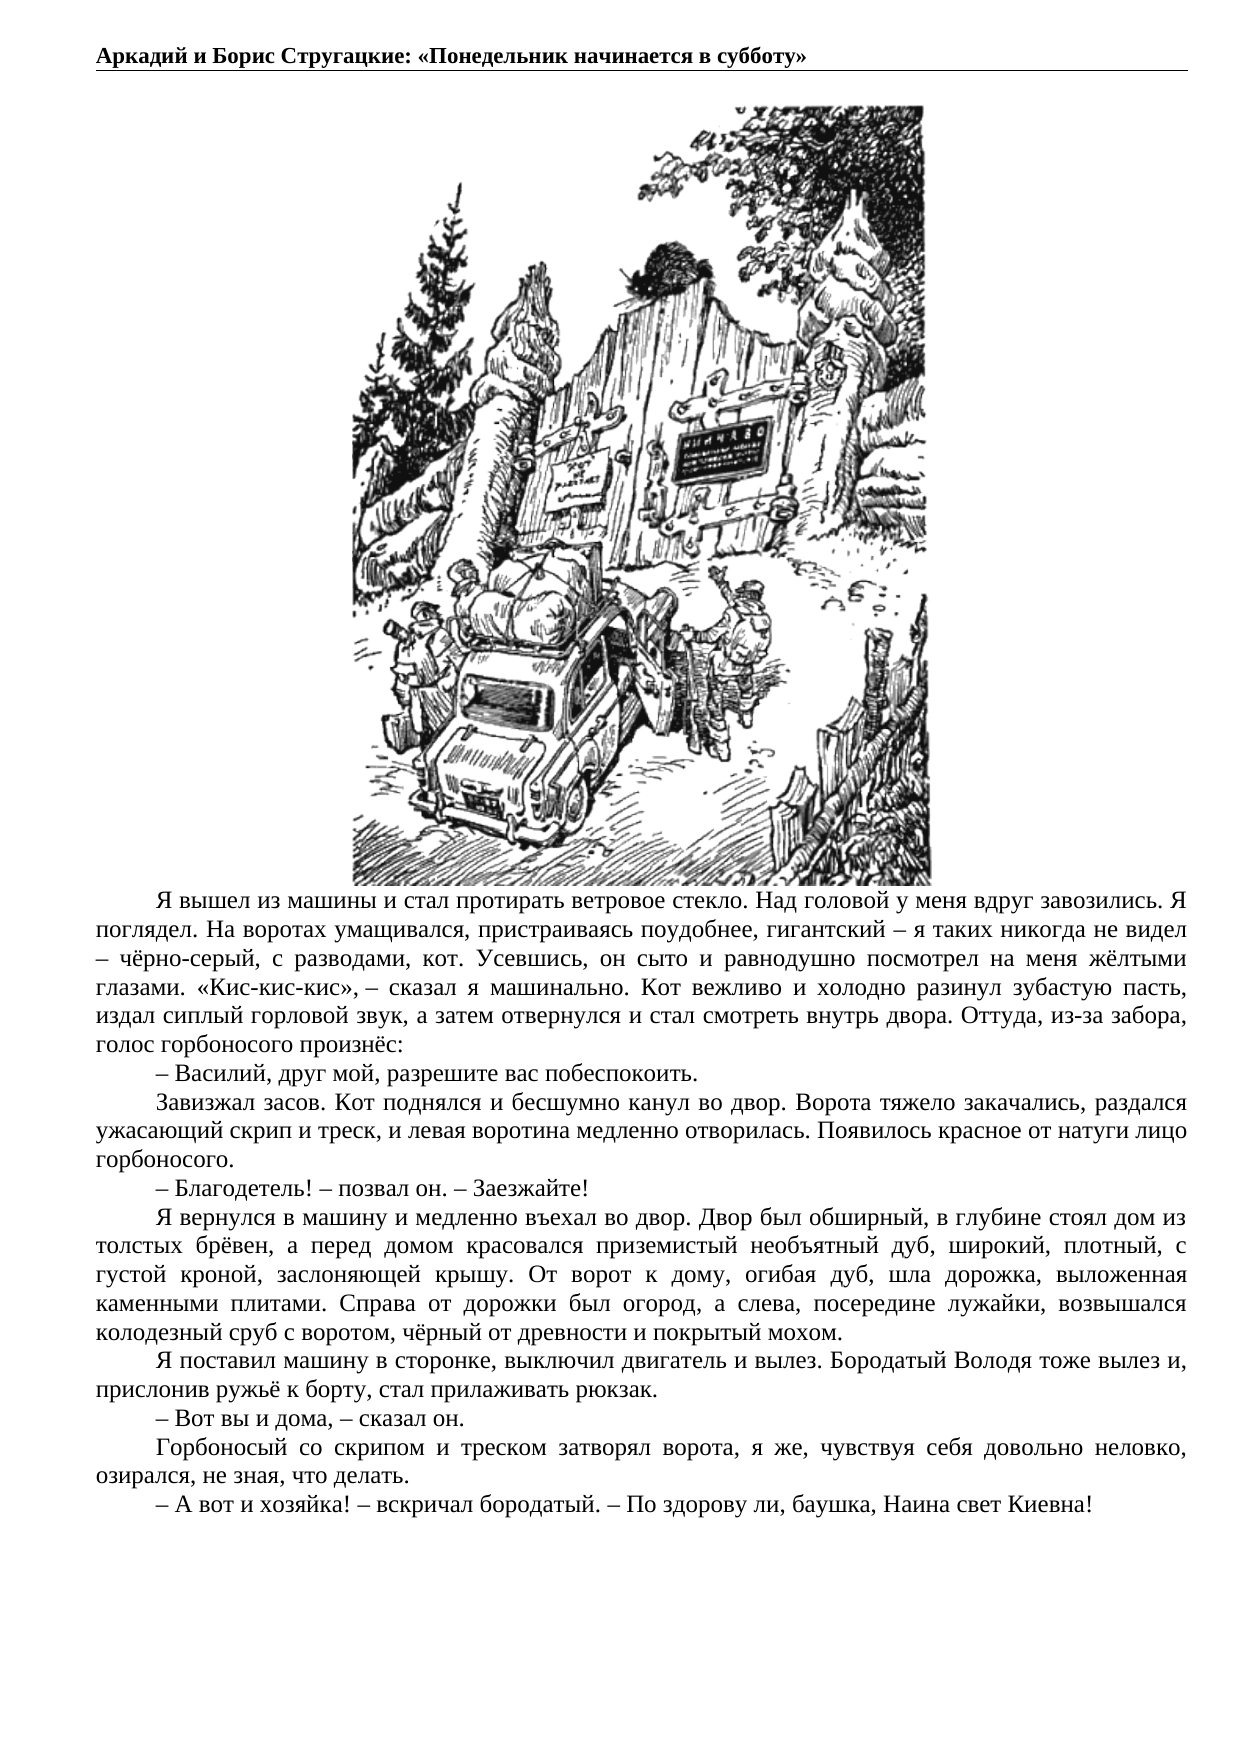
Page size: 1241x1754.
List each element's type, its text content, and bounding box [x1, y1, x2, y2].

text – А вот и хозяйка! – вскричал бородатый. – По здорову ли, баушка, Наина свет Киевна! [96, 1489, 1188, 1518]
text – Василий, друг мой, разрешите вас побеспокоить. [96, 1058, 1188, 1087]
text Я поставил машину в сторонке, выключил двигатель и вылез. Бородатый Володя тоже вылез и, прислонив ружьё к борту, стал прилаживать рюкзак. [96, 1345, 1188, 1403]
text Завизжал засов. Кот поднялся и бесшумно канул во двор. Ворота тяжело закачались, раздался ужасающий скрип и треск, и левая воротина медленно отворилась. Появилось красное от натуги лицо горбоносого. [96, 1087, 1188, 1173]
text – Вот вы и дома, – сказал он. [96, 1403, 1188, 1432]
text Я вышел из машины и стал протирать ветровое стекло. Над головой у меня вдруг завозились. Я поглядел. На воротах умащивался, пристраиваясь поудобнее, гигантский – я таких никогда не видел – чёрно-серый, c разводами, кот. Усевшись, он сыто и равнодушно посмотрел на меня жёлтыми глазами. «Кис-кис-кис», – сказал я машинально. Кот вежливо и холодно разинул зубастую пасть, издал сиплый горловой звук, а затем отвернулся и стал смотреть внутрь двора. Оттуда, из-за забора, голос горбоносого произнёс: [96, 885, 1188, 1058]
text Горбоносый со скрипом и треском затворял ворота, я же, чувствуя себя довольно неловко, озирался, не зная, что делать. [96, 1432, 1188, 1489]
text Я вернулся в машину и медленно въехал во двор. Двор был обширный, в глубине стоял дом из толстых брёвен, а перед домом красовался приземистый необъятный дуб, широкий, плотный, с густой кроной, заслоняющей крышу. От ворот к дому, огибая дуб, шла дорожка, выложенная каменными плитами. Справа от дорожки был огород, а слева, посередине лужайки, возвышался колодезный сруб с воротом, чёрный от древности и покрытый мохом. [96, 1202, 1188, 1345]
text – Благодетель! – позвал он. – Заезжайте! [96, 1173, 1188, 1202]
